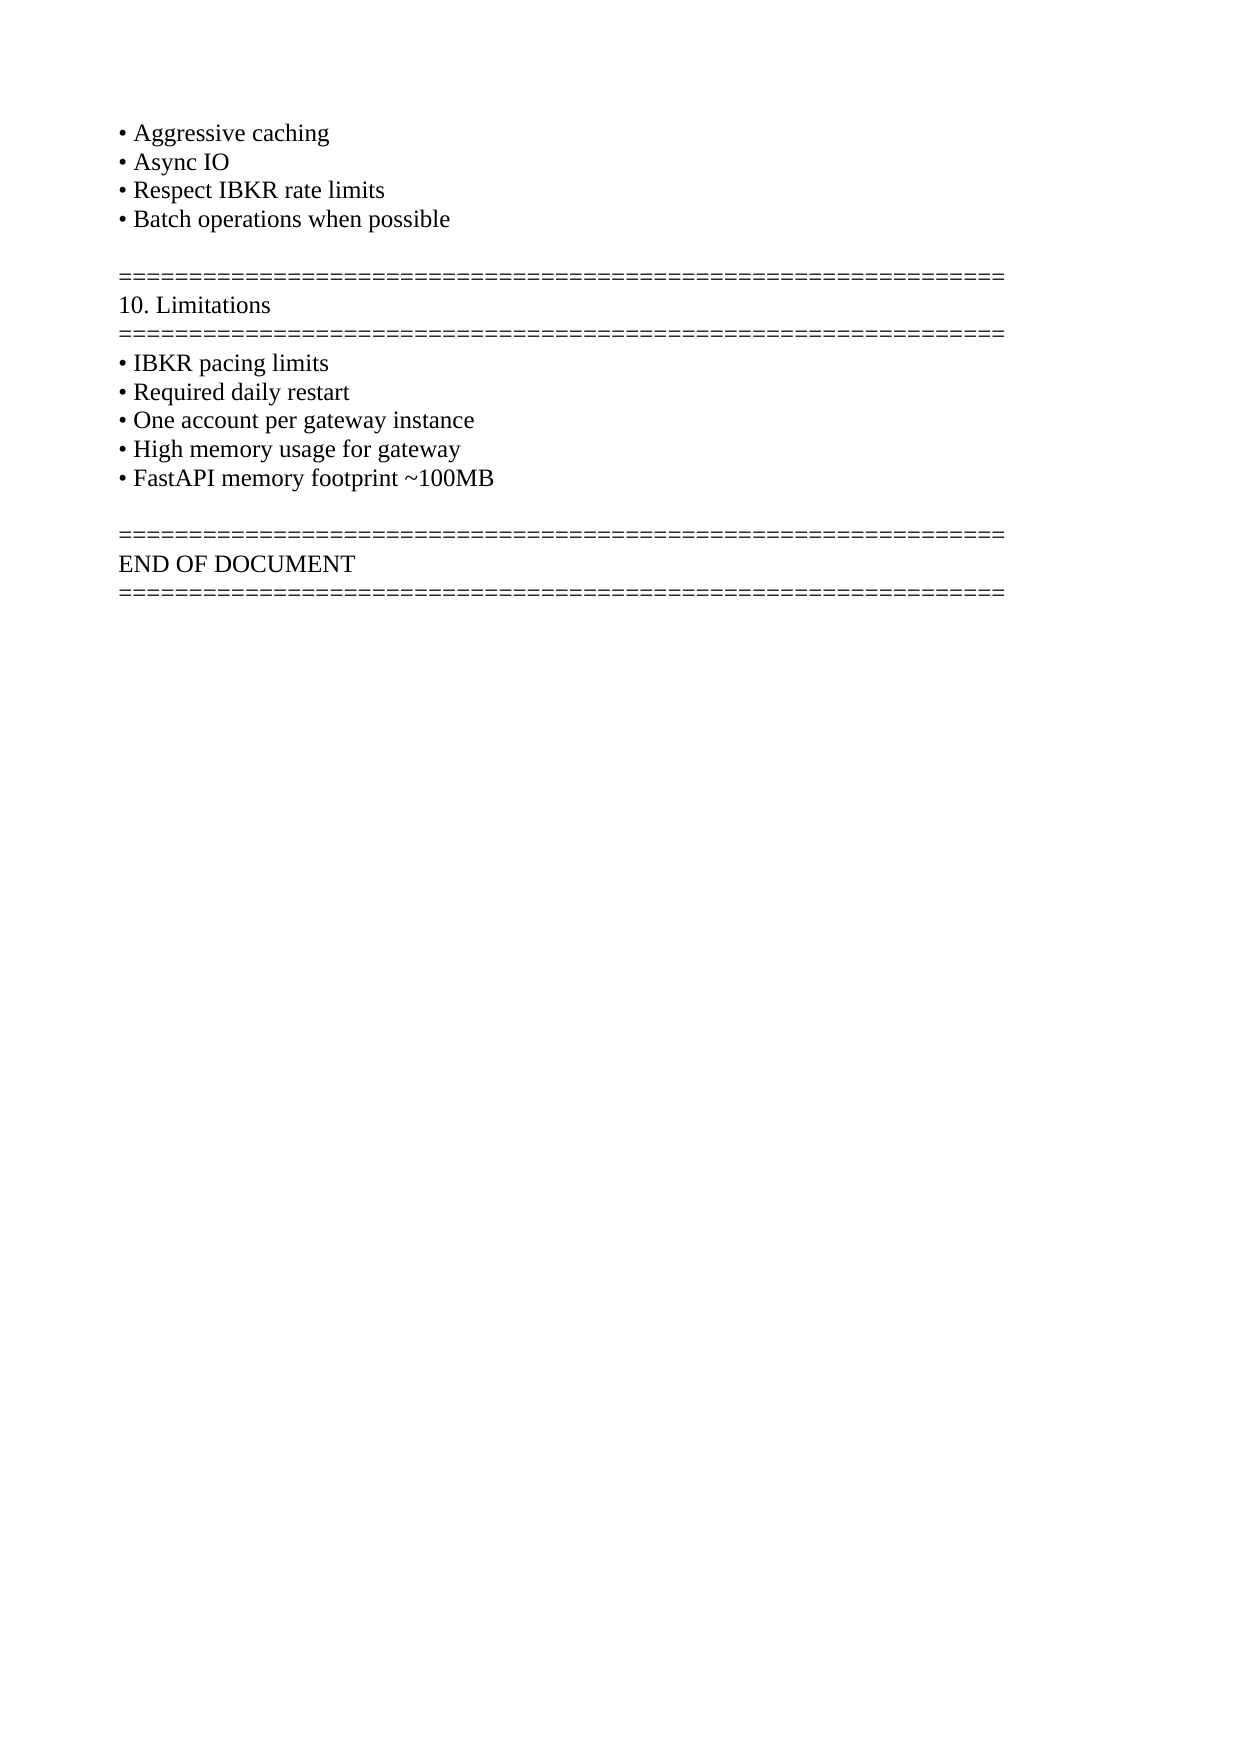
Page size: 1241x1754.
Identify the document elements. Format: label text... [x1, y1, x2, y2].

text =============================================================== [118, 521, 1122, 549]
text • FastAPI memory footprint ~100MB [118, 463, 1122, 492]
text • Async IO [118, 147, 1122, 176]
text • Required daily restart [118, 377, 1122, 406]
text • High memory usage for gateway [118, 434, 1122, 463]
text END OF DOCUMENT [118, 549, 1122, 578]
text =============================================================== [118, 319, 1122, 348]
text =============================================================== [118, 262, 1122, 291]
text • IBKR pacing limits [118, 348, 1122, 377]
text • Batch operations when possible [118, 204, 1122, 233]
text 10. Limitations [118, 291, 1122, 319]
text • Respect IBKR rate limits [118, 176, 1122, 204]
text • One account per gateway instance [118, 406, 1122, 434]
text • Aggressive caching [118, 118, 1122, 147]
text =============================================================== [118, 578, 1122, 607]
